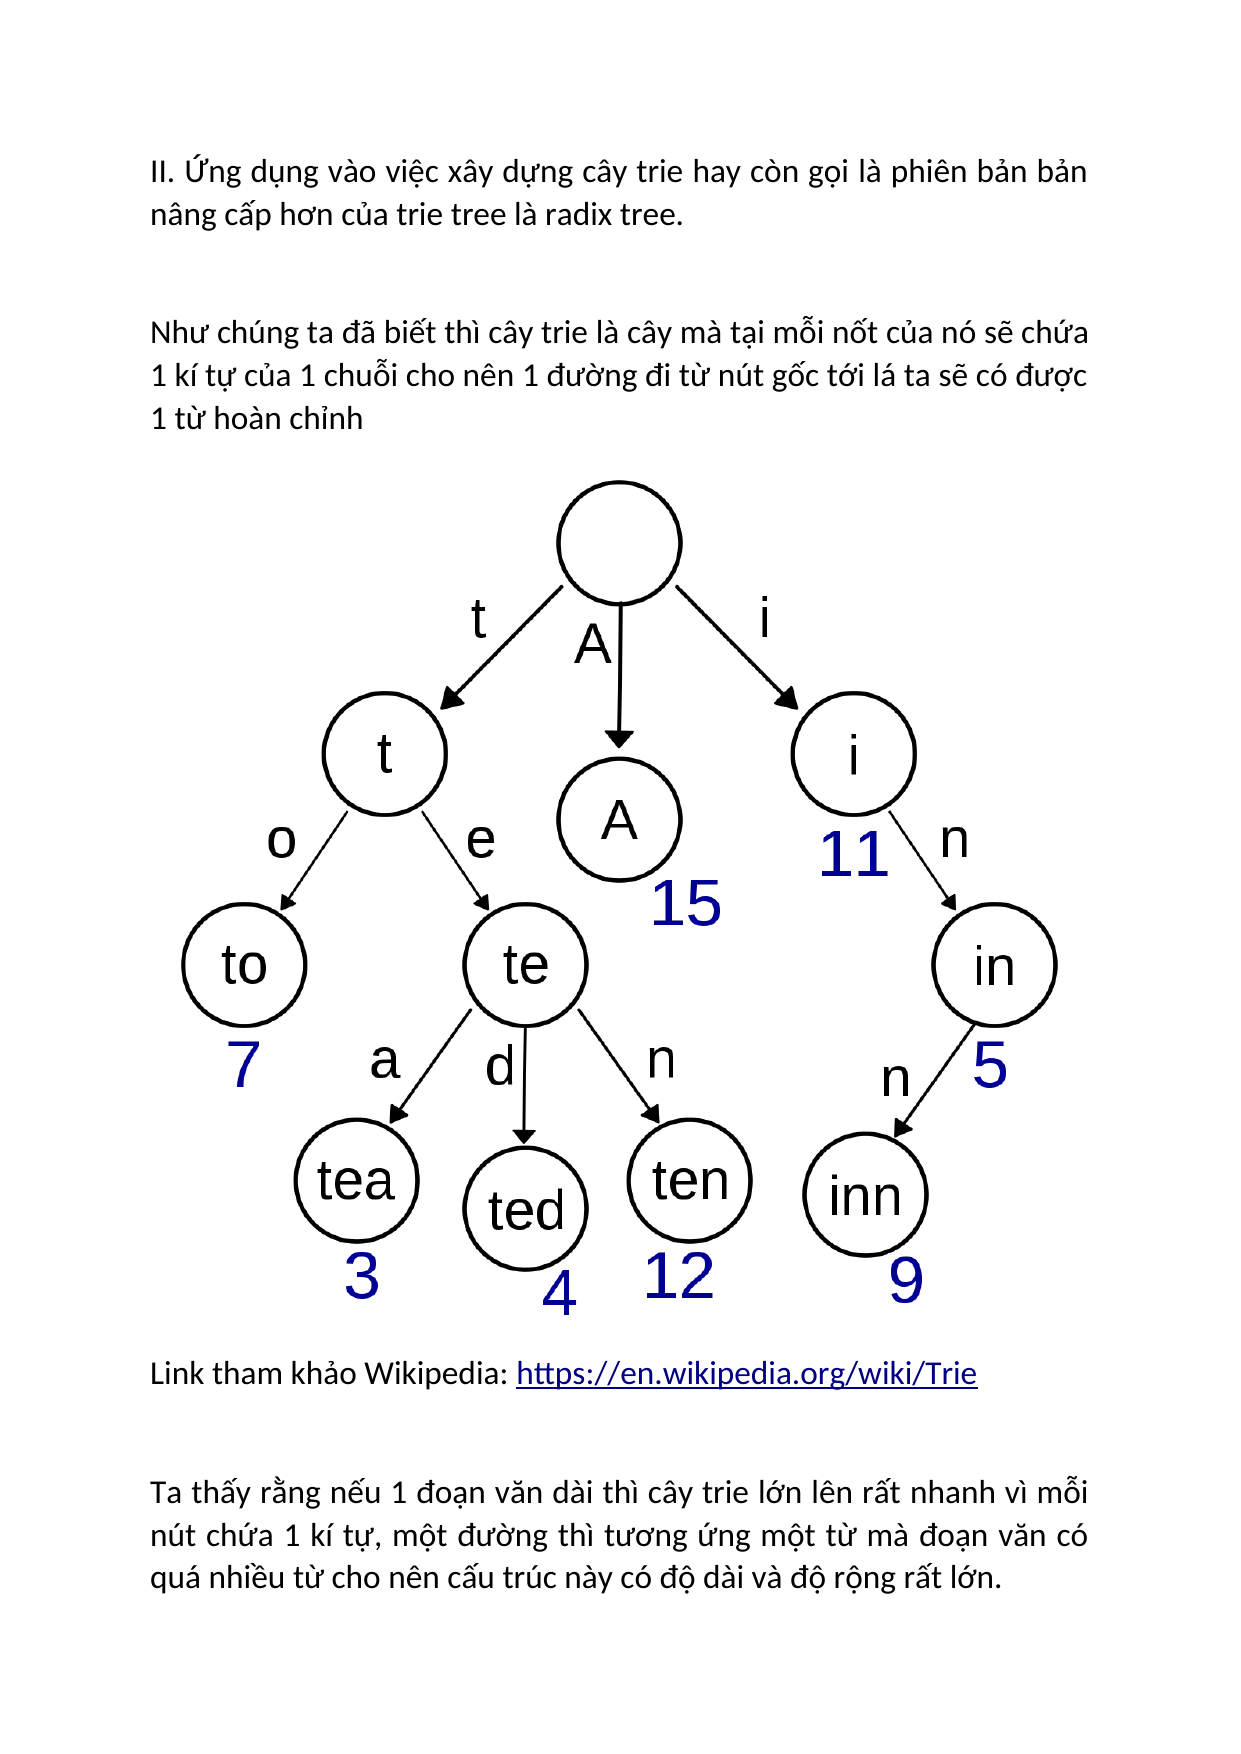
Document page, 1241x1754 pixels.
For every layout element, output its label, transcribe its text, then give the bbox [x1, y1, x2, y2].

text II. Ứng dụng vào việc xây dựng cây trie hay còn gọi là phiên bản bản nâng cấp hơn của trie tree là radix tree. [150, 150, 1090, 233]
text Ta thấy rằng nếu 1 đoạn văn dài thì cây trie lớn lên rất nhanh vì mỗi nút chứa 1 kí tự, một đường thì tương ứng một từ mà đoạn văn có quá nhiều từ cho nên cấu trúc này có độ dài và độ rộng rất lớn. [150, 1471, 1090, 1597]
text Như chúng ta đã biết thì cây trie là cây mà tại mỗi nốt của nó sẽ chứa 1 kí tự của 1 chuỗi cho nên 1 đường đi từ nút gốc tới lá ta sẽ có được 1 từ hoàn chỉnh [150, 311, 1090, 438]
text Link tham khảo Wikipedia: https://en.wikipedia.org/wiki/Trie [150, 1352, 1090, 1393]
